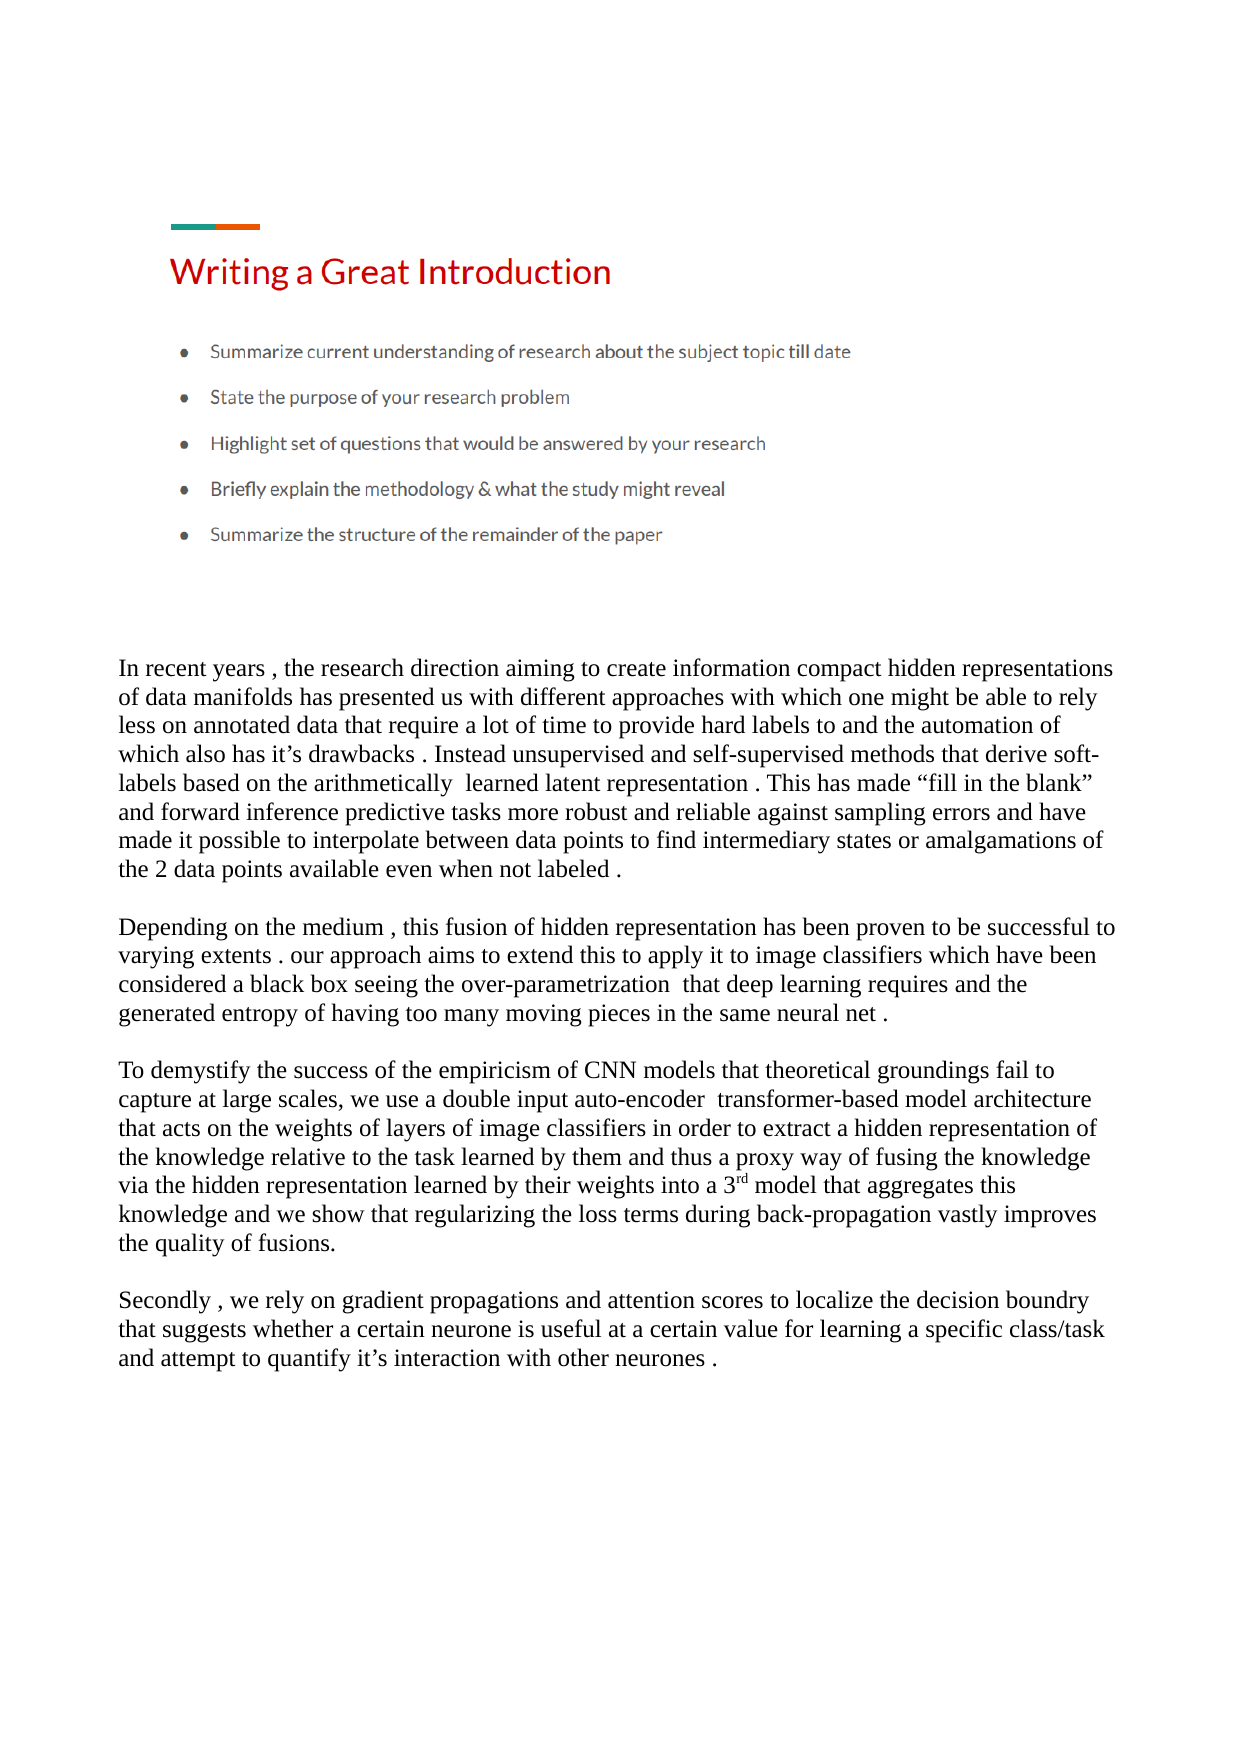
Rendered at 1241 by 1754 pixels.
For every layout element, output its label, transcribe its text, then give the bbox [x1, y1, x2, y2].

text To demystify the success of the empiricism of CNN models that theoretical groundings fail to capture at large scales, we use a double input auto-encoder transformer-based model architecture that acts on the weights of layers of image classifiers in order to extract a hidden representation of the knowledge relative to the task learned by them and thus a proxy way of fusing the knowledge via the hidden representation learned by their weights into a 3rd model that aggregates this knowledge and we show that regularizing the loss terms during back-propagation vastly improves the quality of fusions. [118, 1055, 1122, 1257]
text In recent years , the research direction aiming to create information compact hidden representations of data manifolds has presented us with different approaches with which one might be able to rely less on annotated data that require a lot of time to provide hard labels to and the automation of which also has it’s drawbacks . Instead unsupervised and self-supervised methods that derive soft-labels based on the arithmetically learned latent representation . This has made “fill in the blank” and forward inference predictive tasks more robust and reliable against sampling errors and have made it possible to interpolate between data points to find intermediary states or amalgamations of the 2 data points available even when not labeled . [118, 653, 1122, 883]
picture [118, 175, 1123, 625]
text Secondly , we rely on gradient propagations and attention scores to localize the decision boundry that suggests whether a certain neurone is useful at a certain value for learning a specific class/task and attempt to quantify it’s interaction with other neurones . [118, 1285, 1122, 1372]
text Depending on the medium , this fusion of hidden representation has been proven to be successful to varying extents . our approach aims to extend this to apply it to image classifiers which have been considered a black box seeing the over-parametrization that deep learning requires and the generated entropy of having too many moving pieces in the same neural net . [118, 912, 1122, 1027]
